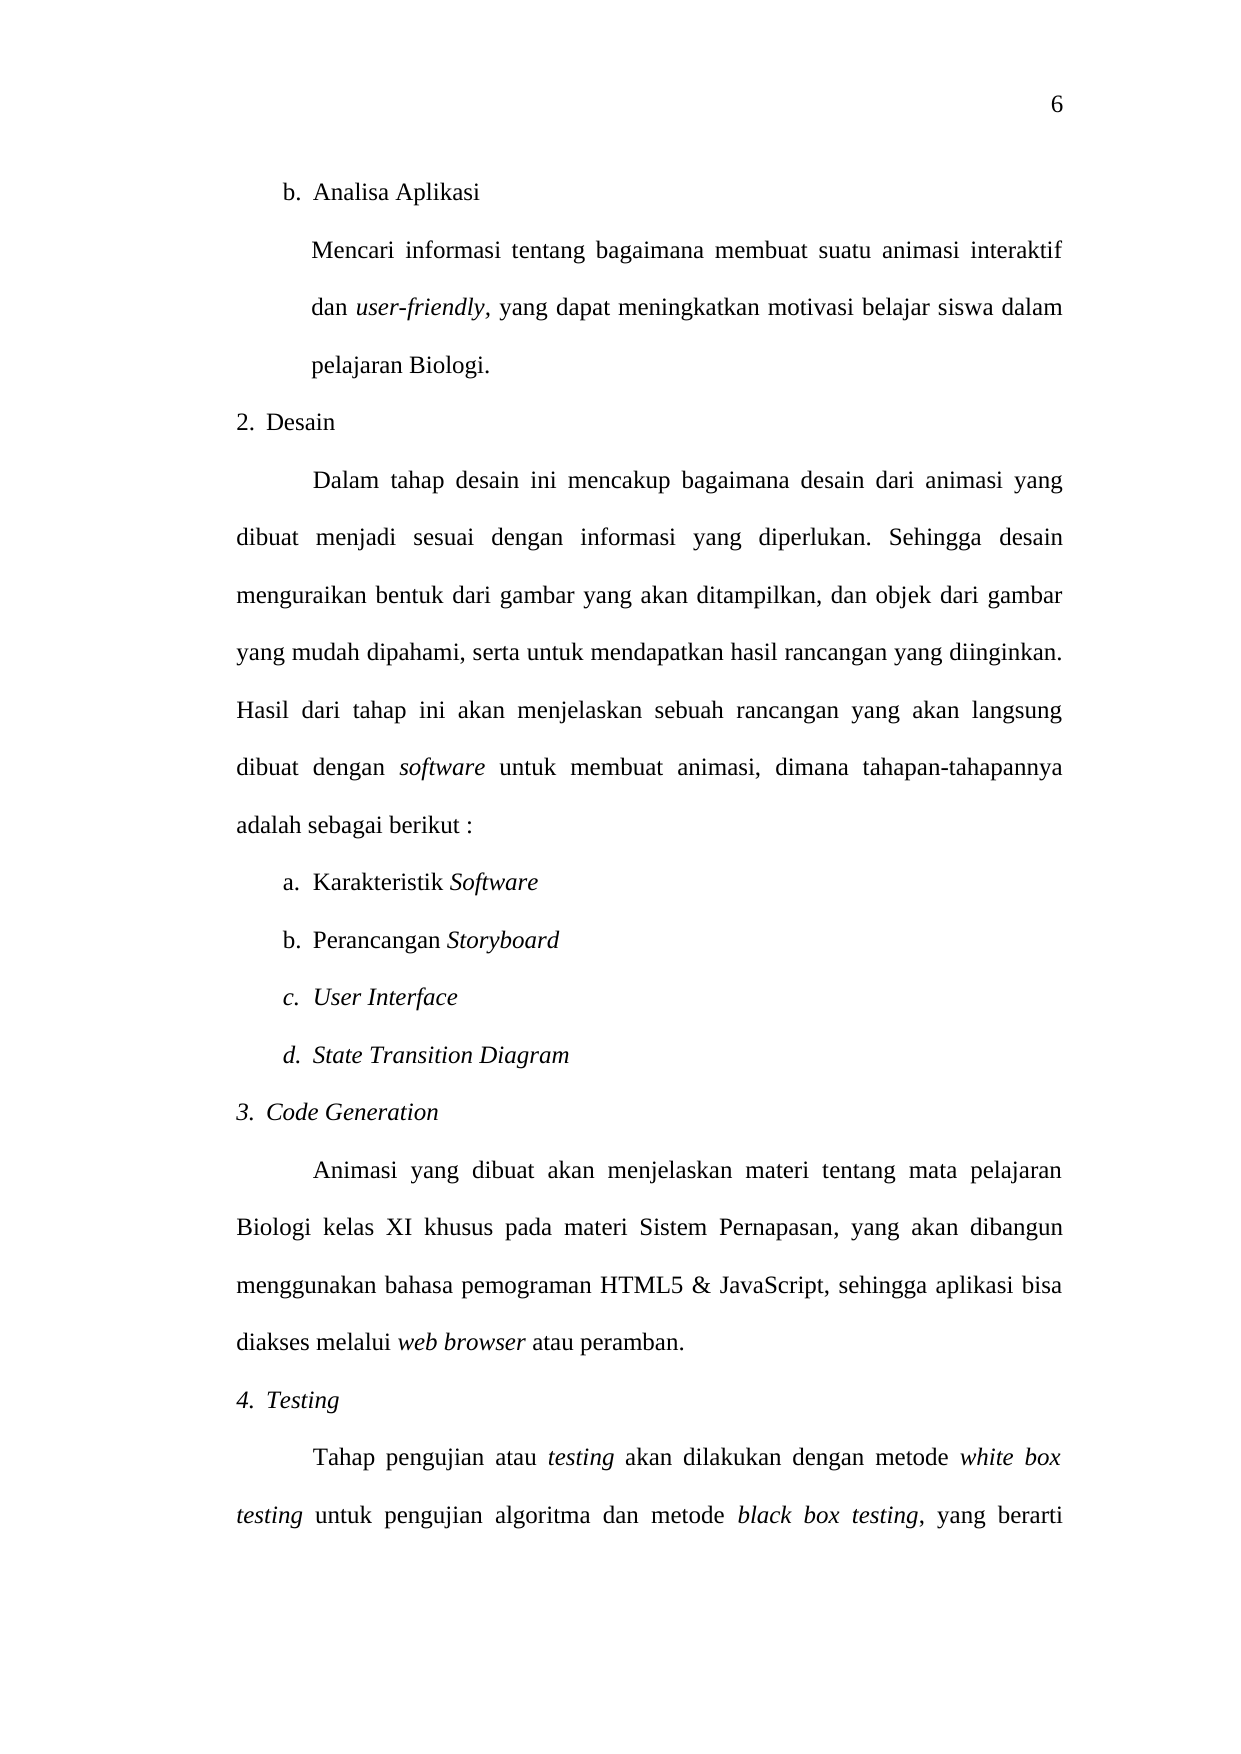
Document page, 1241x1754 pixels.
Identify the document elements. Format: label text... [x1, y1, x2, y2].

list Analisa Aplikasi [283, 177, 1063, 206]
text Mencari informasi tentang bagaimana membuat suatu animasi interaktif dan user-friendly, yang dapat meningkatkan motivasi belajar siswa dalam pelajaran Biologi. [311, 235, 1063, 378]
list State Transition Diagram [283, 1040, 1063, 1068]
text Animasi yang dibuat akan menjelaskan materi tentang mata pelajaran Biologi kelas XI khusus pada materi Sistem Pernapasan, yang akan dibangun menggunakan bahasa pemograman HTML5 & JavaScript, sehingga aplikasi bisa diakses melalui web browser atau peramban. [236, 1155, 1063, 1356]
list Testing [236, 1385, 1063, 1413]
list User Interface [283, 982, 1063, 1011]
list Perancangan Storyboard [283, 925, 1063, 953]
text Dalam tahap desain ini mencakup bagaimana desain dari animasi yang dibuat menjadi sesuai dengan informasi yang diperlukan. Sehingga desain menguraikan bentuk dari gambar yang akan ditampilkan, dan objek dari gambar yang mudah dipahami, serta untuk mendapatkan hasil rancangan yang diinginkan. Hasil dari tahap ini akan menjelaskan sebuah rancangan yang akan langsung dibuat dengan software untuk membuat animasi, dimana tahapan-tahapannya adalah sebagai berikut : [236, 465, 1063, 838]
text Tahap pengujian atau testing akan dilakukan dengan metode white box testing untuk pengujian algoritma dan metode black box testing, yang berarti [236, 1442, 1063, 1528]
list Code Generation [236, 1097, 1063, 1126]
list Desain [236, 407, 1063, 436]
list Karakteristik Software [283, 867, 1063, 896]
